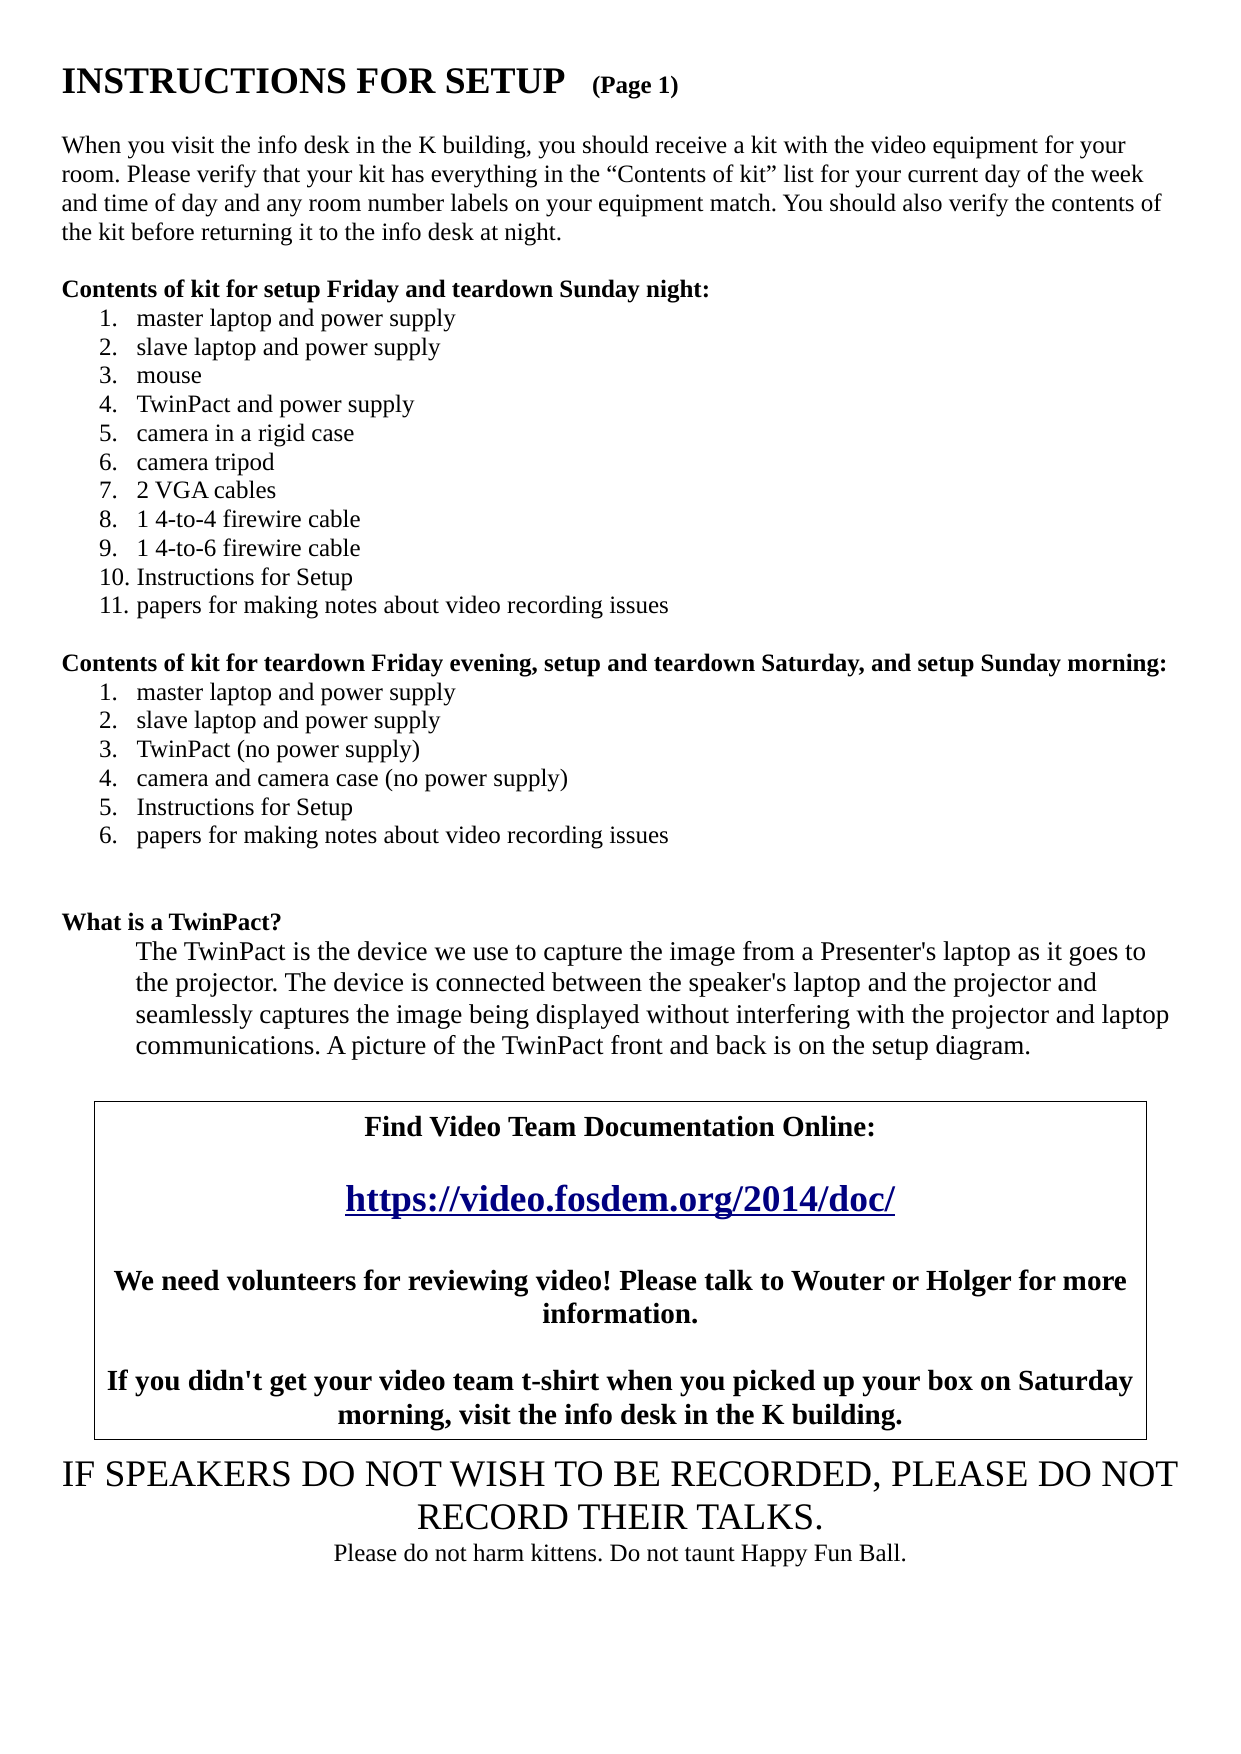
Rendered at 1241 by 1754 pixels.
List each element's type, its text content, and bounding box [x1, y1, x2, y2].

list slave laptop and power supply [99, 705, 1179, 734]
text We need volunteers for reviewing video! Please talk to Wouter or Holger for more information. [103, 1263, 1137, 1330]
list 1 4-to-6 firewire cable [99, 533, 1179, 562]
text Please do not harm kittens. Do not taunt Happy Fun Ball. [61, 1538, 1179, 1566]
text Find Video Team Documentation Online: [103, 1109, 1137, 1143]
list 1 4-to-4 firewire cable [99, 504, 1179, 533]
text The TwinPact is the device we use to capture the image from a Presenter's laptop as it goes to the projector. The device is connected between the speaker's laptop and the projector and seamlessly captures the image being displayed without interfering with the projector and laptop communications. A picture of the TwinPact front and back is on the setup diagram. [135, 935, 1179, 1060]
list slave laptop and power supply [99, 332, 1179, 360]
list mouse [99, 360, 1179, 389]
list papers for making notes about video recording issues [99, 590, 1179, 619]
list camera tripod [99, 447, 1179, 475]
text Contents of kit for setup Friday and teardown Sunday night: [61, 274, 1179, 303]
text https://video.fosdem.org/2014/doc/ [103, 1177, 1137, 1220]
list camera in a rigid case [99, 418, 1179, 447]
text IF SPEAKERS DO NOT WISH TO BE RECORDED, PLEASE DO NOT RECORD THEIR TALKS. [61, 1451, 1179, 1538]
list TwinPact and power supply [99, 389, 1179, 418]
list Instructions for Setup [99, 792, 1179, 820]
list camera and camera case (no power supply) [99, 763, 1179, 792]
list papers for making notes about video recording issues [99, 820, 1179, 849]
text When you visit the info desk in the K building, you should receive a kit with the video equipment for your room. Please verify that your kit has everything in the “Contents of kit” list for your current day of the week and time of day and any room number labels on your equipment match. You should also verify the contents of the kit before returning it to the info desk at night. [61, 130, 1179, 245]
list master laptop and power supply [99, 303, 1179, 332]
list Instructions for Setup [99, 562, 1179, 590]
list TwinPact (no power supply) [99, 734, 1179, 763]
list 2 VGA cables [99, 475, 1179, 504]
text Contents of kit for teardown Friday evening, setup and teardown Saturday, and setup Sunday morning: [61, 648, 1179, 677]
text If you didn't get your video team t-shirt when you picked up your box on Saturday morning, visit the info desk in the K building. [103, 1363, 1137, 1431]
text INSTRUCTIONS FOR SETUP (Page 1) [61, 58, 1179, 102]
list master laptop and power supply [99, 677, 1179, 705]
text What is a TwinPact? [61, 907, 1179, 935]
